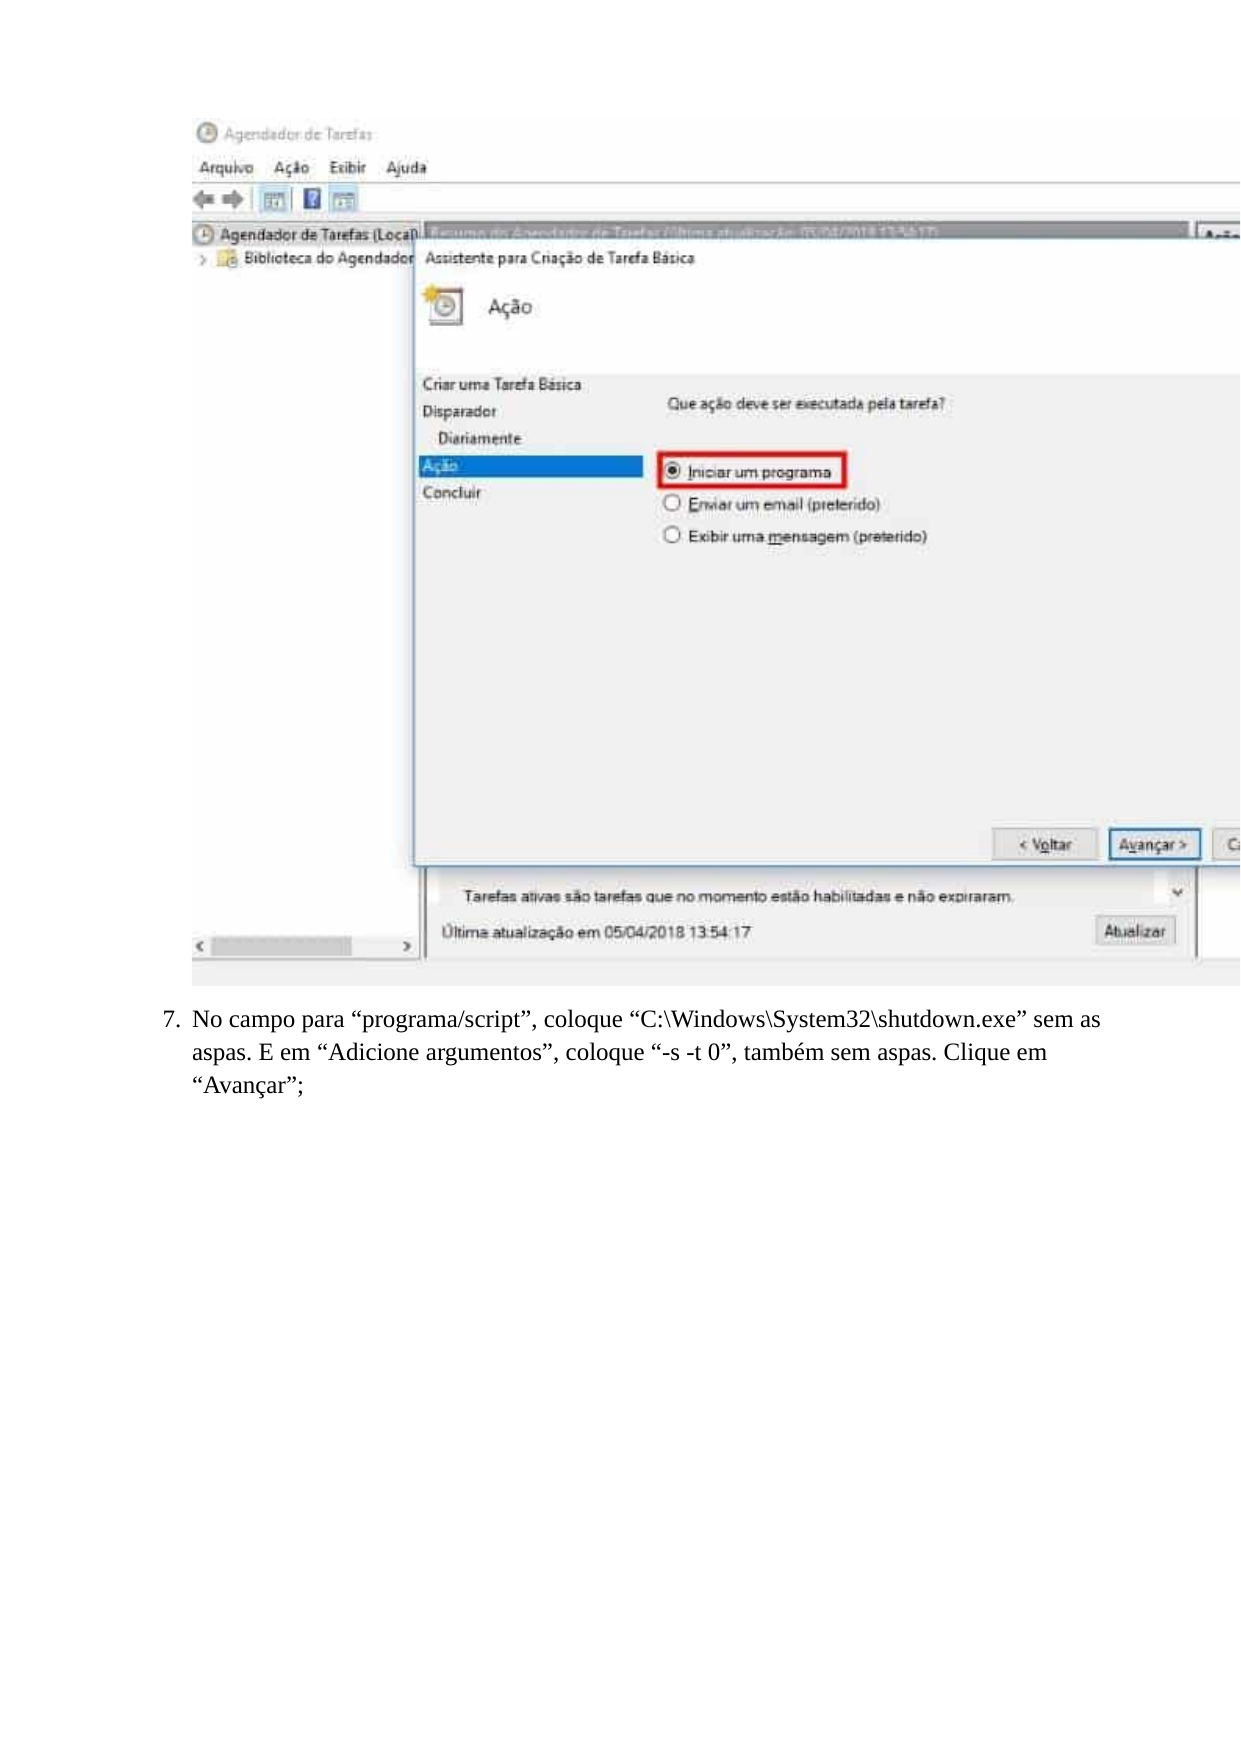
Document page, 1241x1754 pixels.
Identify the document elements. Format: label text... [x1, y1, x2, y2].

picture [191, 118, 1241, 986]
list No campo para “programa/script”, coloque “C:\Windows\System32\shutdown.exe” sem as aspas. E em “Adicione argumentos”, coloque “-s -t 0”, também sem aspas. Clique em “Avançar”; [162, 1004, 1122, 1099]
